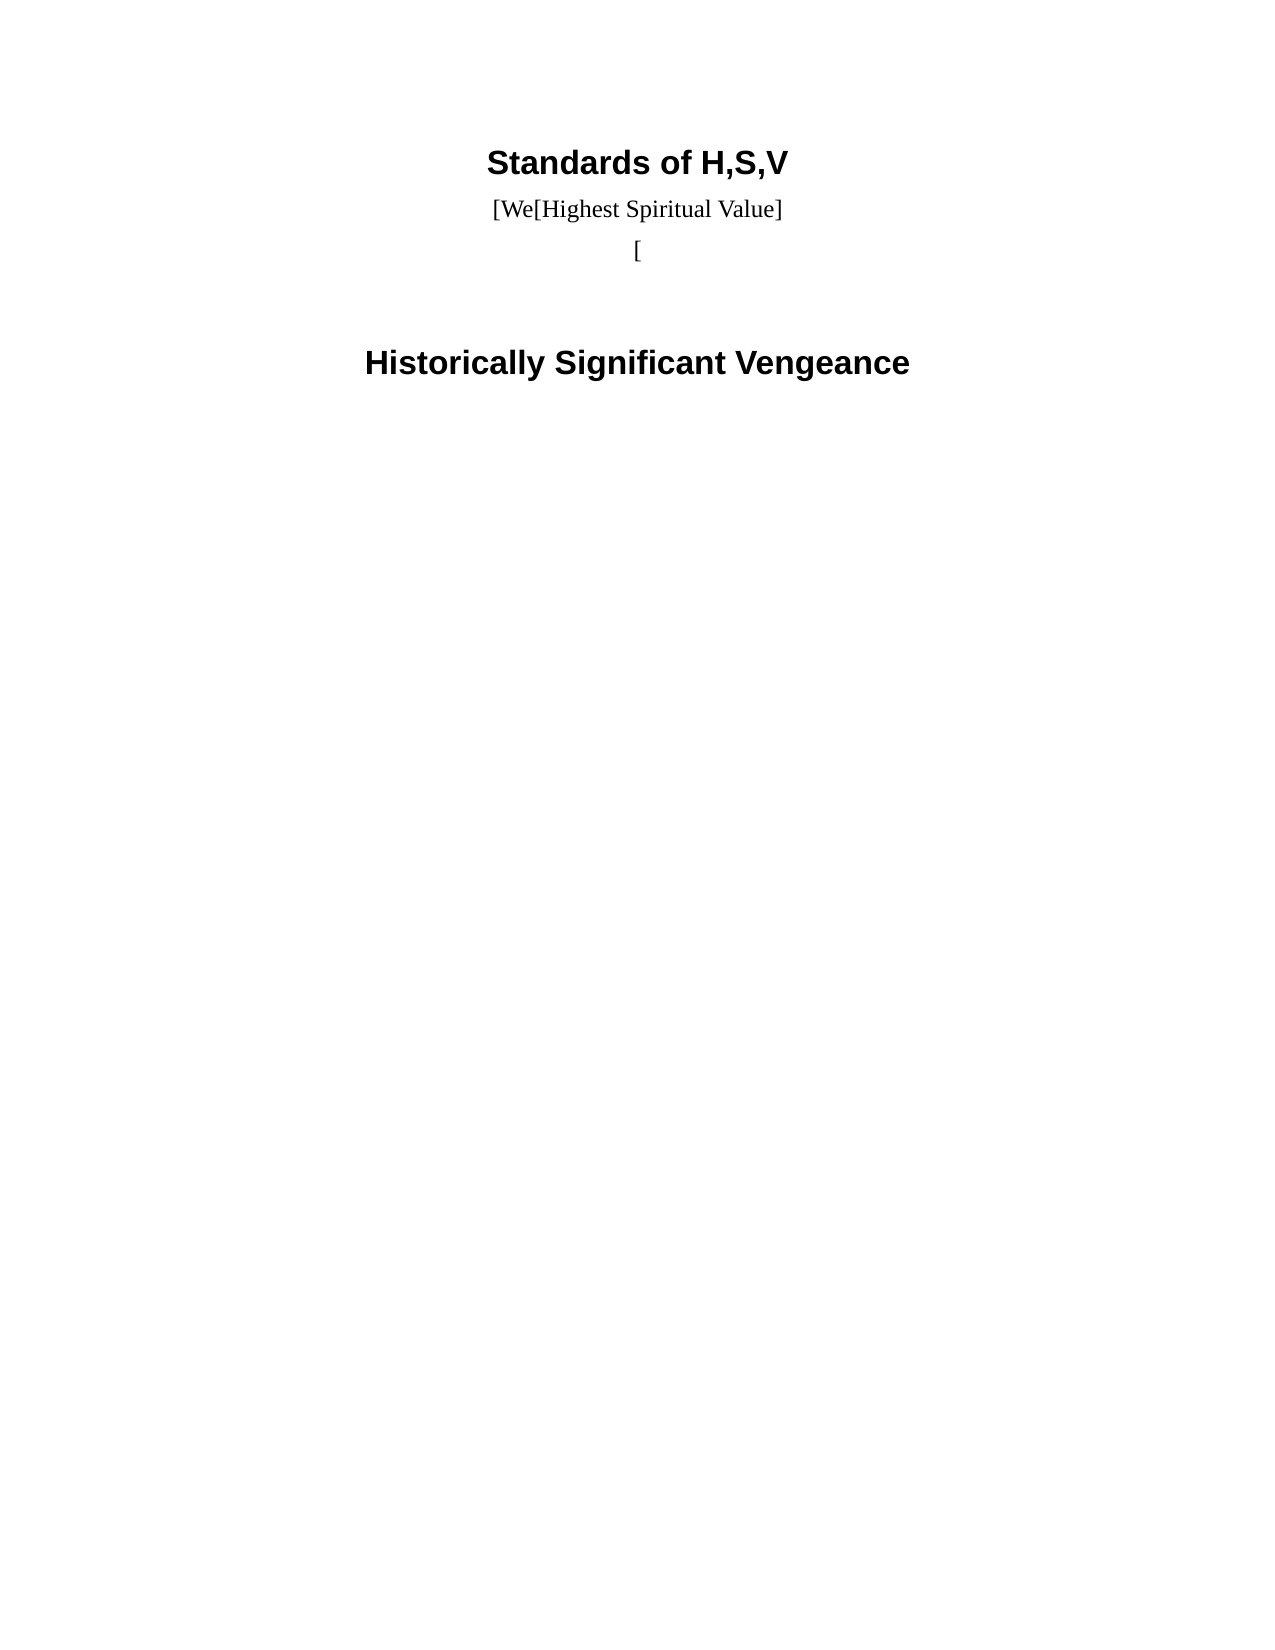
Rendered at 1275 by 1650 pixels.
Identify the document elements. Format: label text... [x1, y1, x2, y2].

text [ [118, 236, 1157, 264]
subtitle Standards of H,S,V [118, 143, 1157, 182]
text [We[Highest Spiritual Value] [118, 194, 1157, 223]
subtitle Historically Significant Vengeance [118, 343, 1157, 382]
